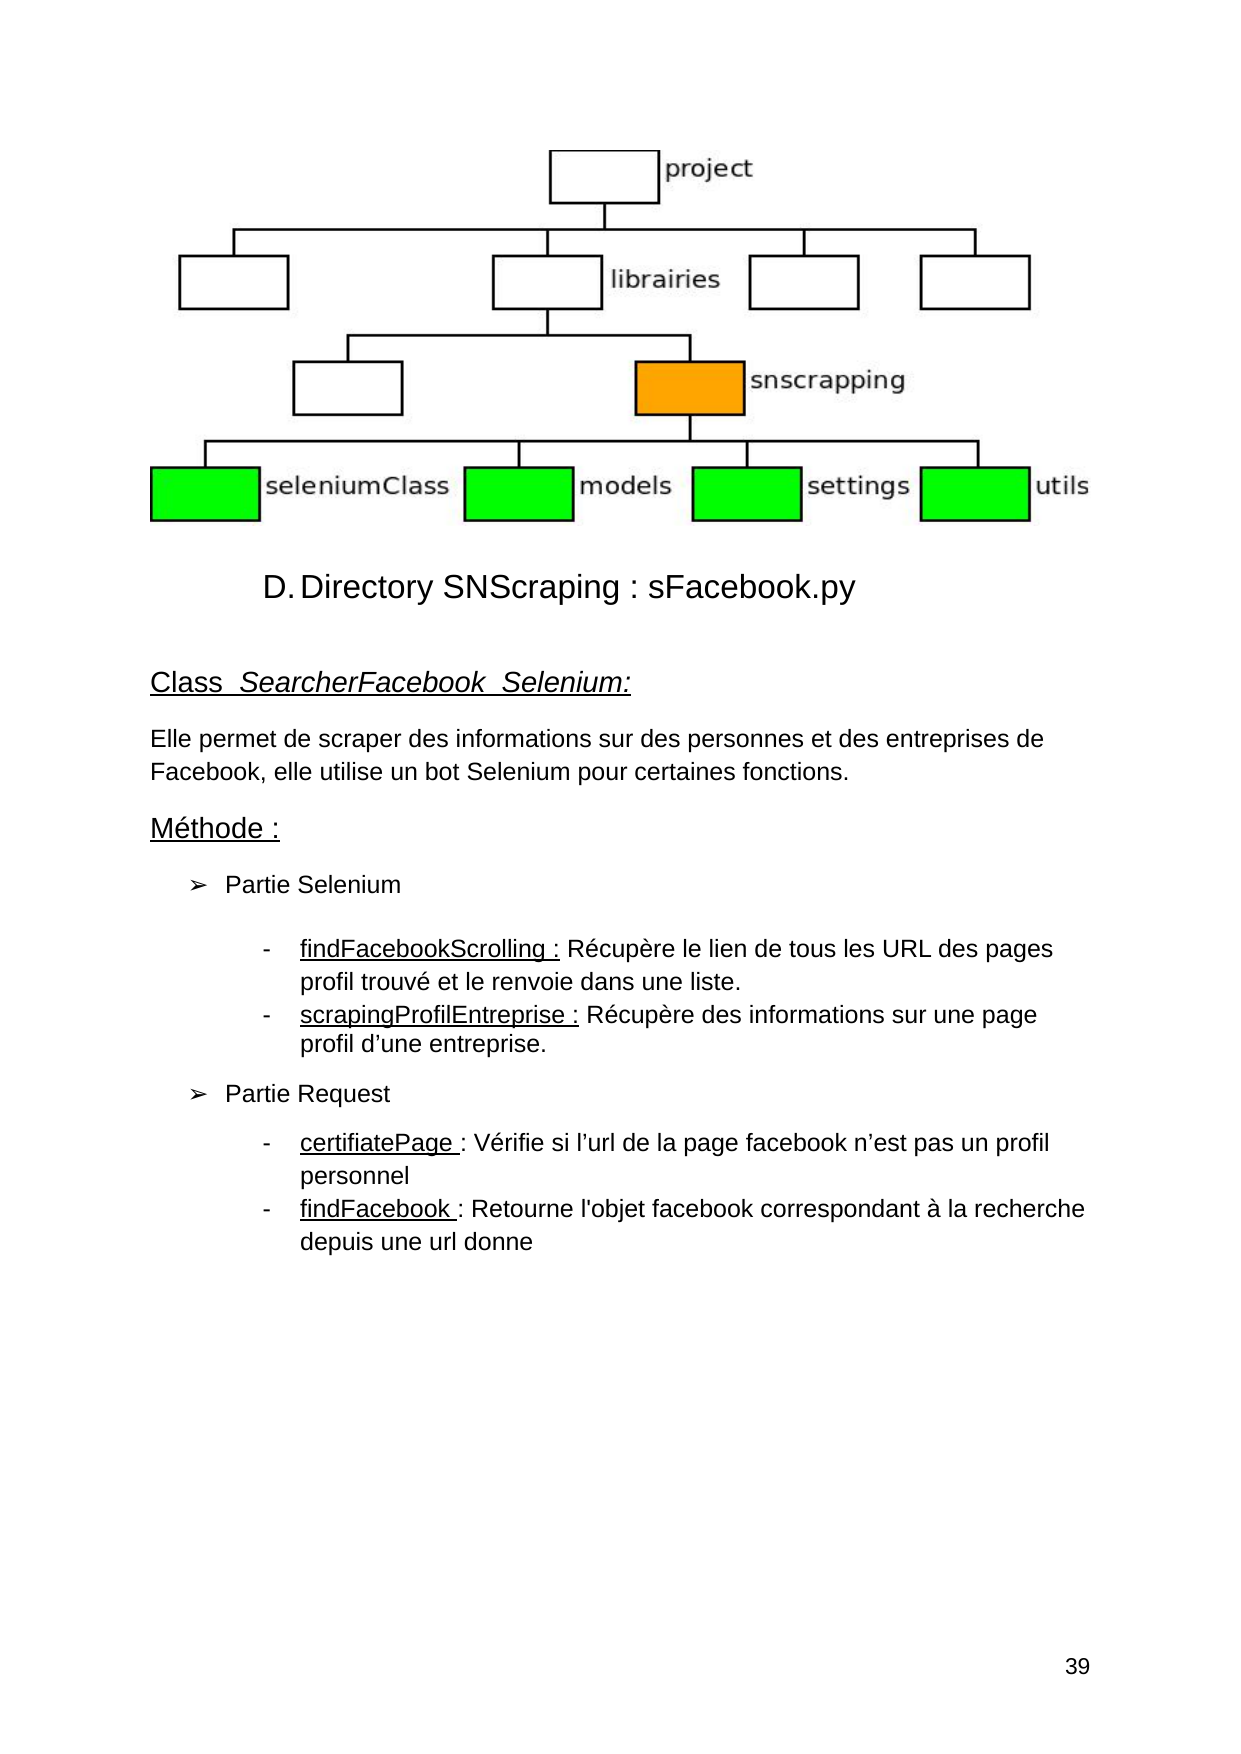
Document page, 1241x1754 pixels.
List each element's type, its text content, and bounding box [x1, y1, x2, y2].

list certifiatePage : Vérifie si l’url de la page facebook n’est pas un profil personnel [262, 1128, 1090, 1190]
picture [150, 150, 1091, 526]
text Elle permet de scraper des informations sur des personnes et des entreprises de Facebook, elle utilise un bot Selenium pour certaines fonctions. [150, 724, 1090, 786]
subtitle Directory SNScraping : sFacebook.py [262, 567, 1090, 606]
text Méthode : [150, 811, 1090, 844]
list findFacebookScrolling : Récupère le lien de tous les URL des pages profil trouvé et le renvoie dans une liste. [262, 934, 1090, 996]
list Partie Selenium [187, 870, 1090, 899]
text Class SearcherFacebook_Selenium: [150, 665, 1090, 698]
list findFacebook : Retourne l'objet facebook correspondant à la recherche depuis une url donne [262, 1194, 1090, 1256]
list Partie Request [187, 1079, 1090, 1107]
list scrapingProfilEntreprise : Récupère des informations sur une page profil d’une entreprise. [262, 1000, 1090, 1058]
